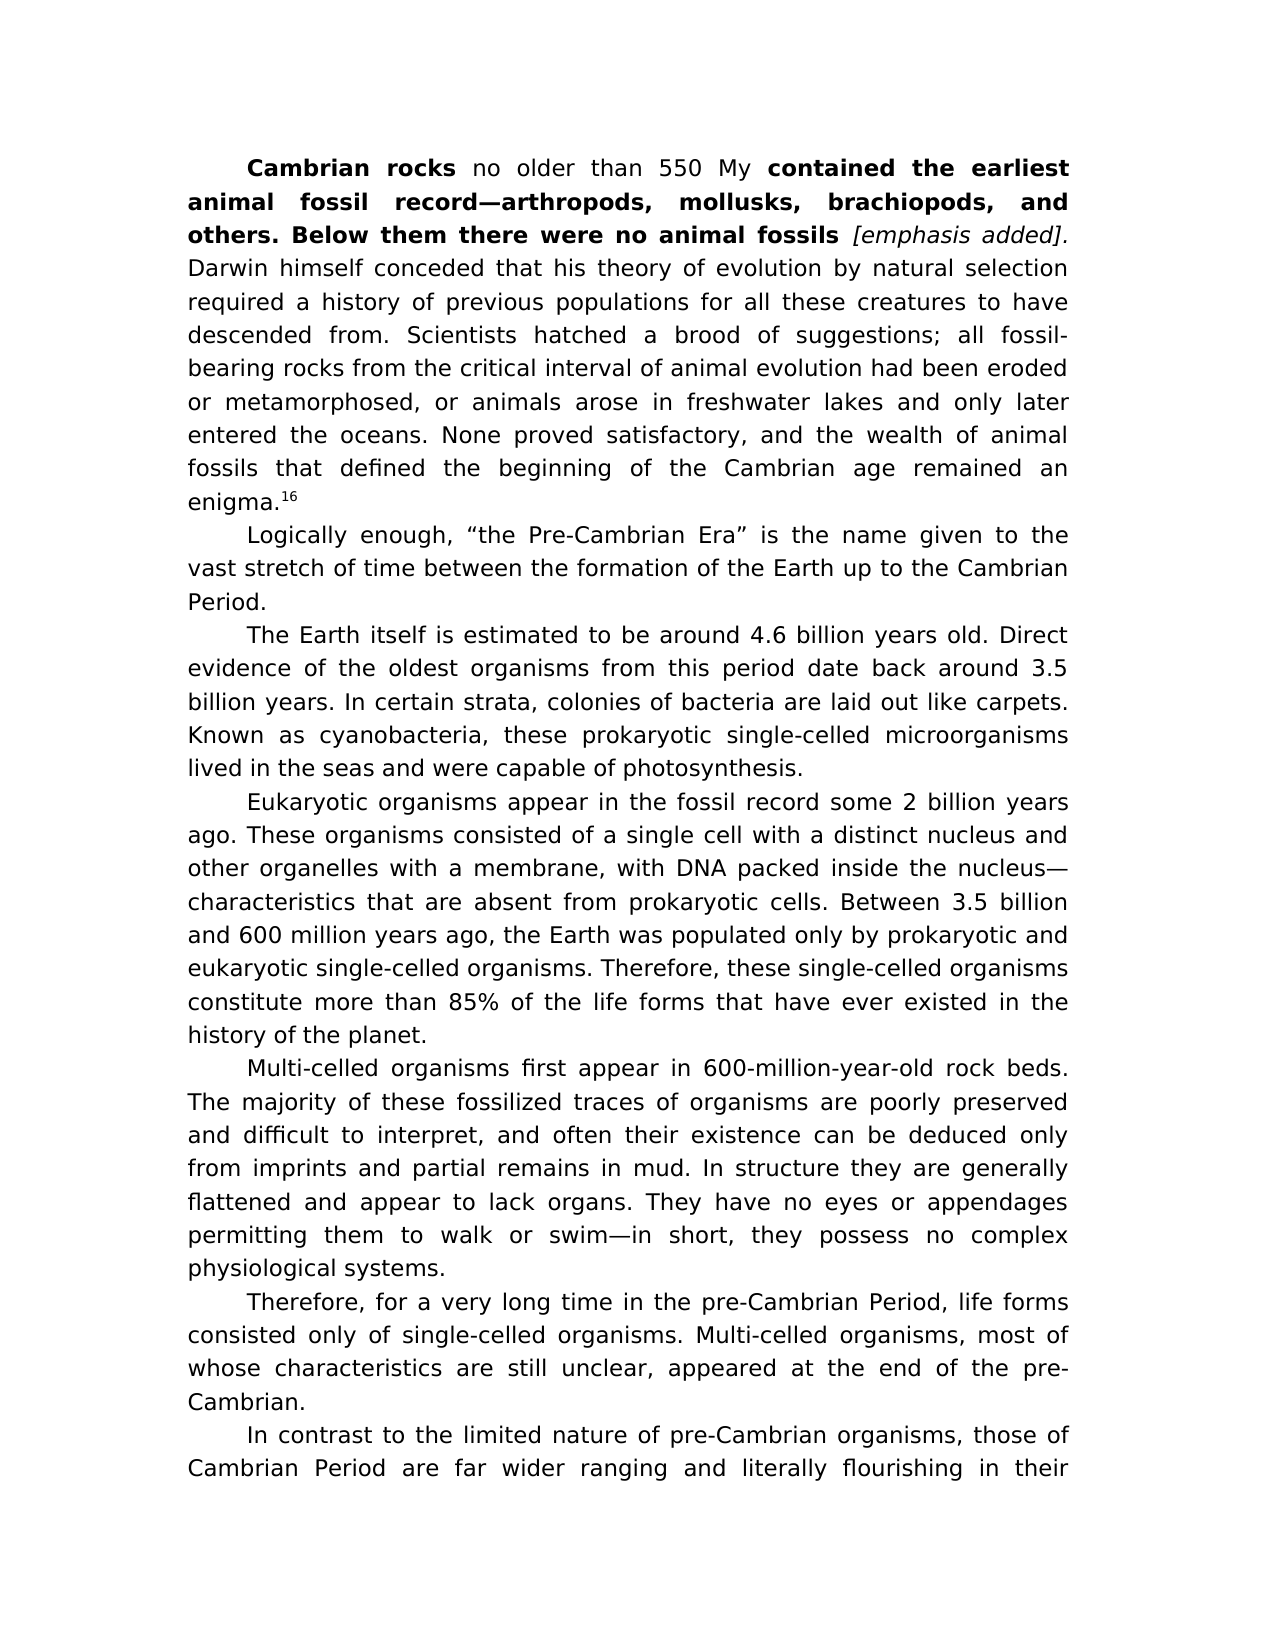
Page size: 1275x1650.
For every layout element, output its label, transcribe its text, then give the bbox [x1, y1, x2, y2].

text Logically enough, “the Pre-Cambrian Era” is the name given to the vast stretch of time between the formation of the Earth up to the Cambrian Period. [187, 517, 1070, 617]
text The Earth itself is estimated to be around 4.6 billion years old. Direct evidence of the oldest organisms from this period date back around 3.5 billion years. In certain strata, colonies of bacteria are laid out like carpets. Known as cyanobacteria, these prokaryotic single-celled microorganisms lived in the seas and were capable of photosynthesis. [187, 617, 1070, 783]
text Cambrian rocks no older than 550 My contained the earliest animal fossil record—arthropods, mollusks, brachiopods, and others. Below them there were no animal fossils [emphasis added]. Darwin himself conceded that his theory of evolution by natural selection required a history of previous populations for all these creatures to have descended from. Scientists hatched a brood of suggestions; all fossil-bearing rocks from the critical interval of animal evolution had been eroded or metamorphosed, or animals arose in freshwater lakes and only later entered the oceans. None proved satisfactory, and the wealth of animal fossils that defined the beginning of the Cambrian age remained an enigma.16 [187, 150, 1070, 517]
text Multi-celled organisms first appear in 600-million-year-old rock beds. The majority of these fossilized traces of organisms are poorly preserved and difficult to interpret, and often their existence can be deduced only from imprints and partial remains in mud. In structure they are generally flattened and appear to lack organs. They have no eyes or appendages permitting them to walk or swim—in short, they possess no complex physiological systems. [187, 1050, 1070, 1283]
text Eukaryotic organisms appear in the fossil record some 2 billion years ago. These organisms consisted of a single cell with a distinct nucleus and other organelles with a membrane, with DNA packed inside the nucleus—characteristics that are absent from prokaryotic cells. Between 3.5 billion and 600 million years ago, the Earth was populated only by prokaryotic and eukaryotic single-celled organisms. Therefore, these single-celled organisms constitute more than 85% of the life forms that have ever existed in the history of the planet. [187, 783, 1070, 1050]
text In contrast to the limited nature of pre-Cambrian organisms, those of Cambrian Period are far wider ranging and literally flourishing in their [187, 1417, 1070, 1483]
text Therefore, for a very long time in the pre-Cambrian Period, life forms consisted only of single-celled organisms. Multi-celled organisms, most of whose characteristics are still unclear, appeared at the end of the pre-Cambrian. [187, 1283, 1070, 1417]
